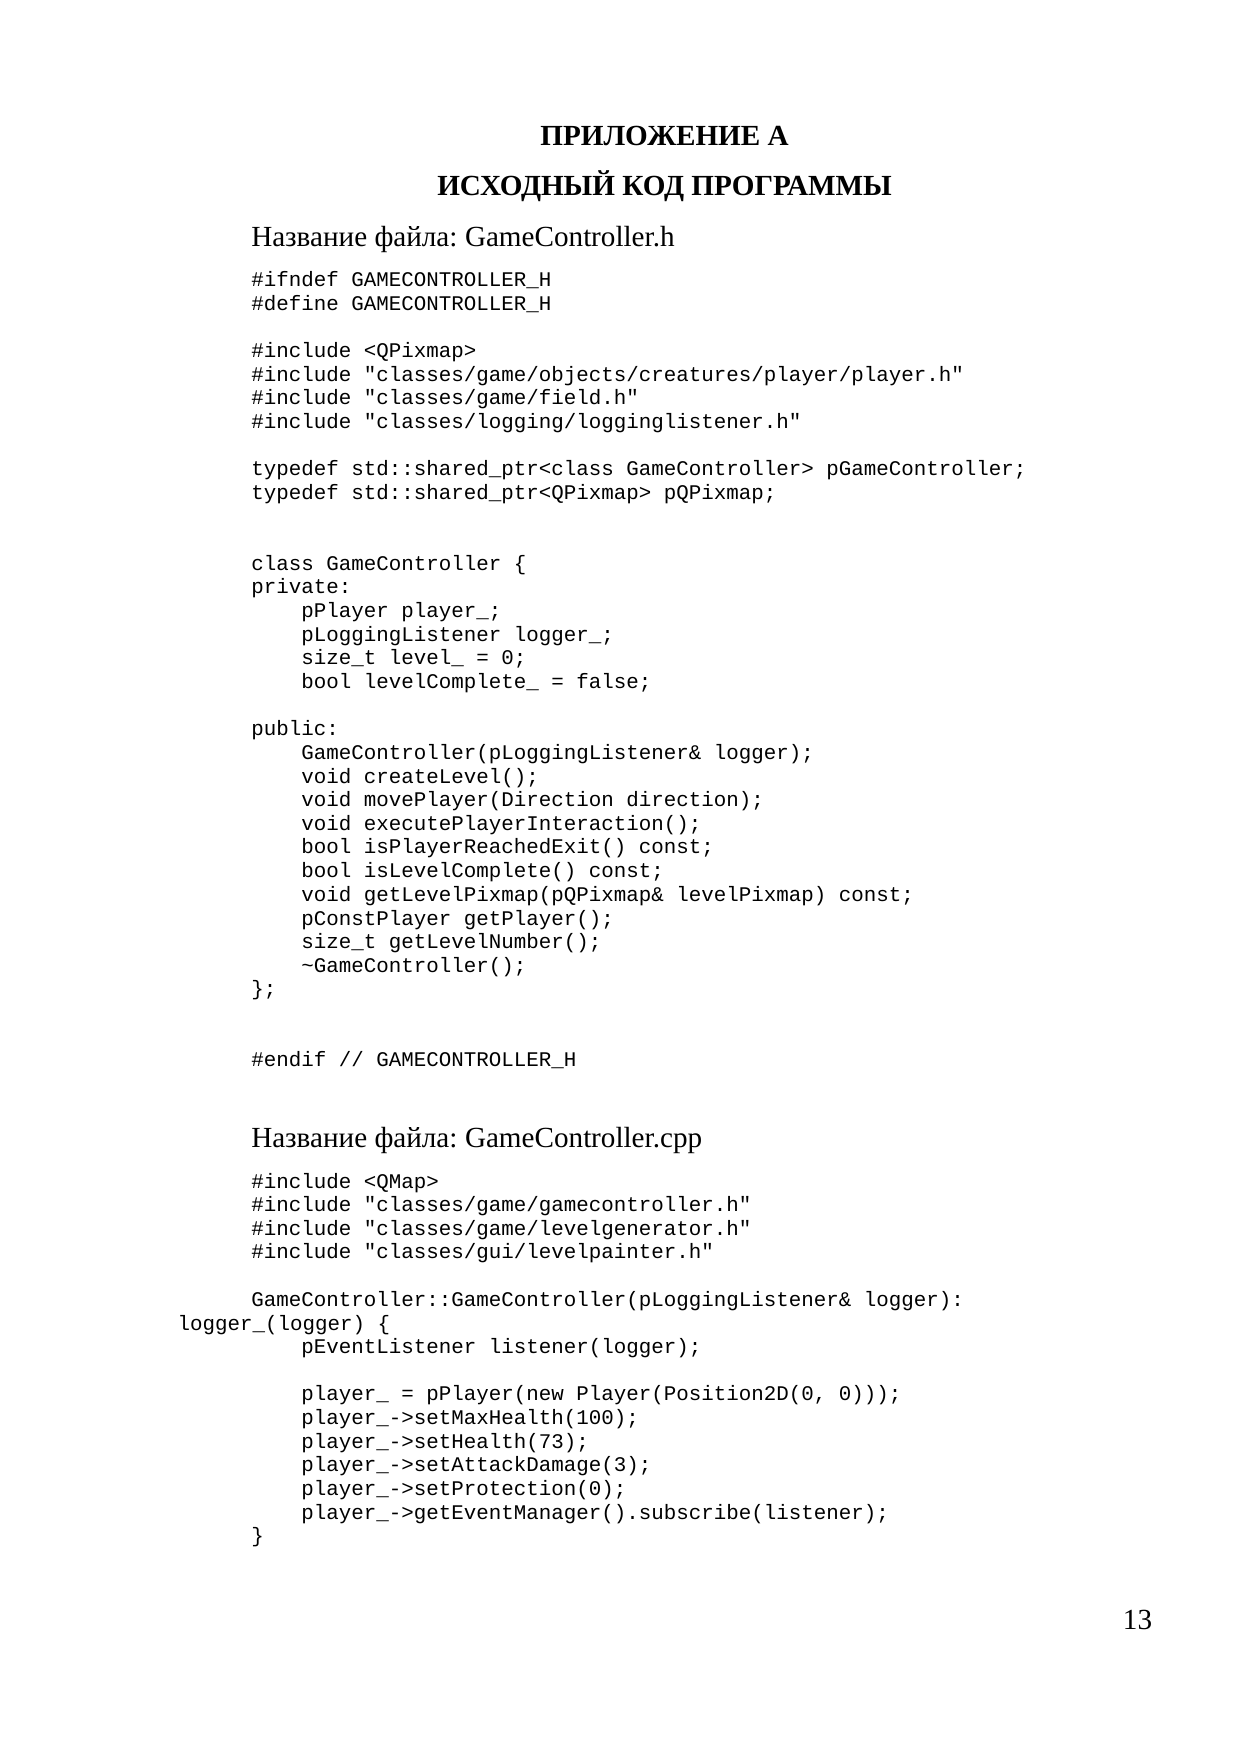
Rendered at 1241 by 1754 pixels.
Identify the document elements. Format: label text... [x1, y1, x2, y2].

text #include <QPixmap> [177, 340, 1152, 364]
text class GameController { [177, 553, 1152, 576]
text #include <QMap> [177, 1171, 1152, 1194]
text pLoggingListener logger_; [177, 624, 1152, 647]
text GameController::GameController(pLoggingListener& logger): logger_(logger) { [177, 1289, 1152, 1336]
text player_->setMaxHealth(100); [177, 1407, 1152, 1431]
text bool levelComplete_ = false; [177, 671, 1152, 695]
text #include "classes/game/gamecontroller.h" [177, 1194, 1152, 1218]
text void getLevelPixmap(pQPixmap& levelPixmap) const; [177, 884, 1152, 907]
text void executePlayerInteraction(); [177, 813, 1152, 837]
text private: [177, 576, 1152, 600]
text #include "classes/logging/logginglistener.h" [177, 411, 1152, 434]
text player_->setProtection(0); [177, 1478, 1152, 1502]
text void createLevel(); [177, 766, 1152, 789]
text typedef std::shared_ptr<class GameController> pGameController; [177, 458, 1152, 482]
text pPlayer player_; [177, 600, 1152, 624]
text } [177, 1525, 1152, 1549]
text #include "classes/game/levelgenerator.h" [177, 1218, 1152, 1242]
text pConstPlayer getPlayer(); [177, 907, 1152, 931]
text pEventListener listener(logger); [177, 1336, 1152, 1360]
text Название файла: GameController.cpp [177, 1120, 1152, 1154]
text #ifndef GAMECONTROLLER_H [177, 269, 1152, 293]
text bool isPlayerReachedExit() const; [177, 837, 1152, 860]
text public: [177, 718, 1152, 742]
text }; [177, 978, 1152, 1002]
text GameController(pLoggingListener& logger); [177, 742, 1152, 766]
text Название файла: GameController.h [177, 219, 1152, 252]
text typedef std::shared_ptr<QPixmap> pQPixmap; [177, 482, 1152, 506]
text #define GAMECONTROLLER_H [177, 293, 1152, 316]
text #include "classes/gui/levelpainter.h" [177, 1242, 1152, 1265]
text #endif // GAMECONTROLLER_H [177, 1049, 1152, 1073]
subtitle Приложение А Исходный код программы [177, 118, 1152, 202]
text size_t getLevelNumber(); [177, 931, 1152, 955]
text player_->getEventManager().subscribe(listener); [177, 1502, 1152, 1525]
text player_ = pPlayer(new Player(Position2D(0, 0))); [177, 1383, 1152, 1407]
text #include "classes/game/field.h" [177, 387, 1152, 411]
text #include "classes/game/objects/creatures/player/player.h" [177, 364, 1152, 387]
text size_t level_ = 0; [177, 647, 1152, 671]
text player_->setHealth(73); [177, 1431, 1152, 1454]
text bool isLevelComplete() const; [177, 860, 1152, 884]
text ~GameController(); [177, 955, 1152, 978]
text void movePlayer(Direction direction); [177, 789, 1152, 813]
text player_->setAttackDamage(3); [177, 1454, 1152, 1478]
